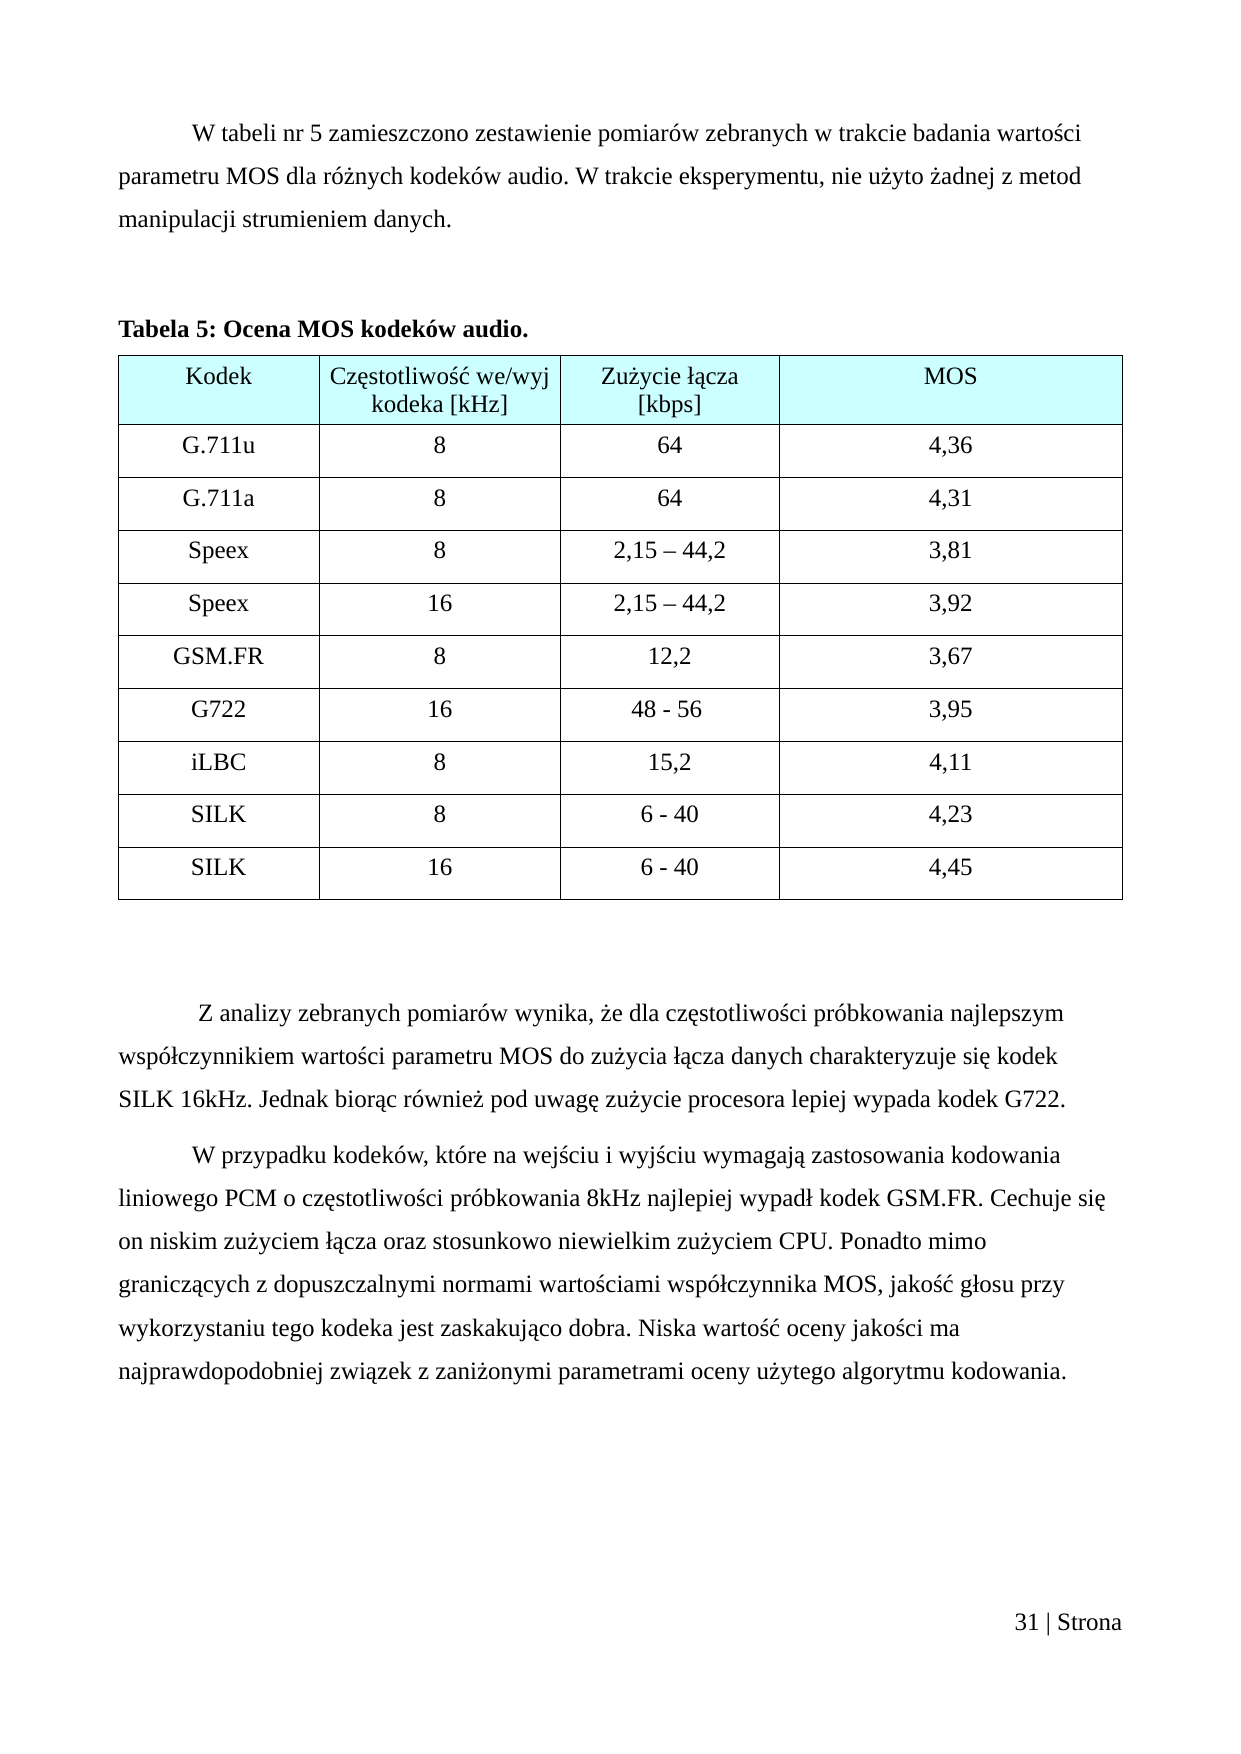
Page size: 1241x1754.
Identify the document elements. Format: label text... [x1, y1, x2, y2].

table_cell 4,31 [780, 478, 1122, 530]
table_cell 48 - 56 [561, 689, 779, 741]
table_cell 16 [320, 848, 560, 899]
table_cell GSM.FR [119, 636, 319, 688]
table_cell SILK [119, 795, 319, 847]
table_header Zużycie łącza [kbps] [561, 356, 779, 424]
table_cell 16 [320, 689, 560, 741]
table_header MOS [780, 356, 1122, 424]
table_cell 64 [561, 478, 779, 530]
table_cell 8 [320, 636, 560, 688]
table_cell 4,45 [780, 848, 1122, 899]
table_cell 3,81 [780, 531, 1122, 582]
table_cell G.711u [119, 425, 319, 477]
table_cell iLBC [119, 742, 319, 794]
table_cell Speex [119, 531, 319, 582]
table_cell Speex [119, 584, 319, 635]
table_cell 2,15 – 44,2 [561, 584, 779, 635]
table_cell 8 [320, 425, 560, 477]
table_header Kodek [119, 356, 319, 424]
table_header Częstotliwość we/wyj kodeka [kHz] [320, 356, 560, 424]
table_cell SILK [119, 848, 319, 899]
table_cell 8 [320, 531, 560, 582]
table_cell 2,15 – 44,2 [561, 531, 779, 582]
table_cell 3,67 [780, 636, 1122, 688]
text W tabeli nr 5 zamieszczono zestawienie pomiarów zebranych w trakcie badania wartości parametru MOS dla różnych kodeków audio. W trakcie eksperymentu, nie użyto żadnej z metod manipulacji strumieniem danych. [118, 118, 1122, 233]
table_cell 15,2 [561, 742, 779, 794]
table_cell 8 [320, 742, 560, 794]
table_cell 6 - 40 [561, 848, 779, 899]
table_cell G722 [119, 689, 319, 741]
table_cell 64 [561, 425, 779, 477]
table_cell 12,2 [561, 636, 779, 688]
table_cell 8 [320, 478, 560, 530]
table_cell 6 - 40 [561, 795, 779, 847]
table_cell 3,95 [780, 689, 1122, 741]
table_cell 4,23 [780, 795, 1122, 847]
table_cell 8 [320, 795, 560, 847]
table_cell 4,11 [780, 742, 1122, 794]
table_cell G.711a [119, 478, 319, 530]
text W przypadku kodeków, które na wejściu i wyjściu wymagają zastosowania kodowania liniowego PCM o częstotliwości próbkowania 8kHz najlepiej wypadł kodek GSM.FR. Cechuje się on niskim zużyciem łącza oraz stosunkowo niewielkim zużyciem CPU. Ponadto mimo graniczących z dopuszczalnymi normami wartościami współczynnika MOS, jakość głosu przy wykorzystaniu tego kodeka jest zaskakująco dobra. Niska wartość oceny jakości ma najprawdopodobniej związek z zaniżonymi parametrami oceny użytego algorytmu kodowania. [118, 1140, 1122, 1384]
text Z analizy zebranych pomiarów wynika, że dla częstotliwości próbkowania najlepszym współczynnikiem wartości parametru MOS do zużycia łącza danych charakteryzuje się kodek SILK 16kHz. Jednak biorąc również pod uwagę zużycie procesora lepiej wypada kodek G722. [118, 998, 1122, 1113]
table_cell 3,92 [780, 584, 1122, 635]
text Tabela 5: Ocena MOS kodeków audio. [118, 314, 1122, 342]
table_cell 4,36 [780, 425, 1122, 477]
table_cell 16 [320, 584, 560, 635]
